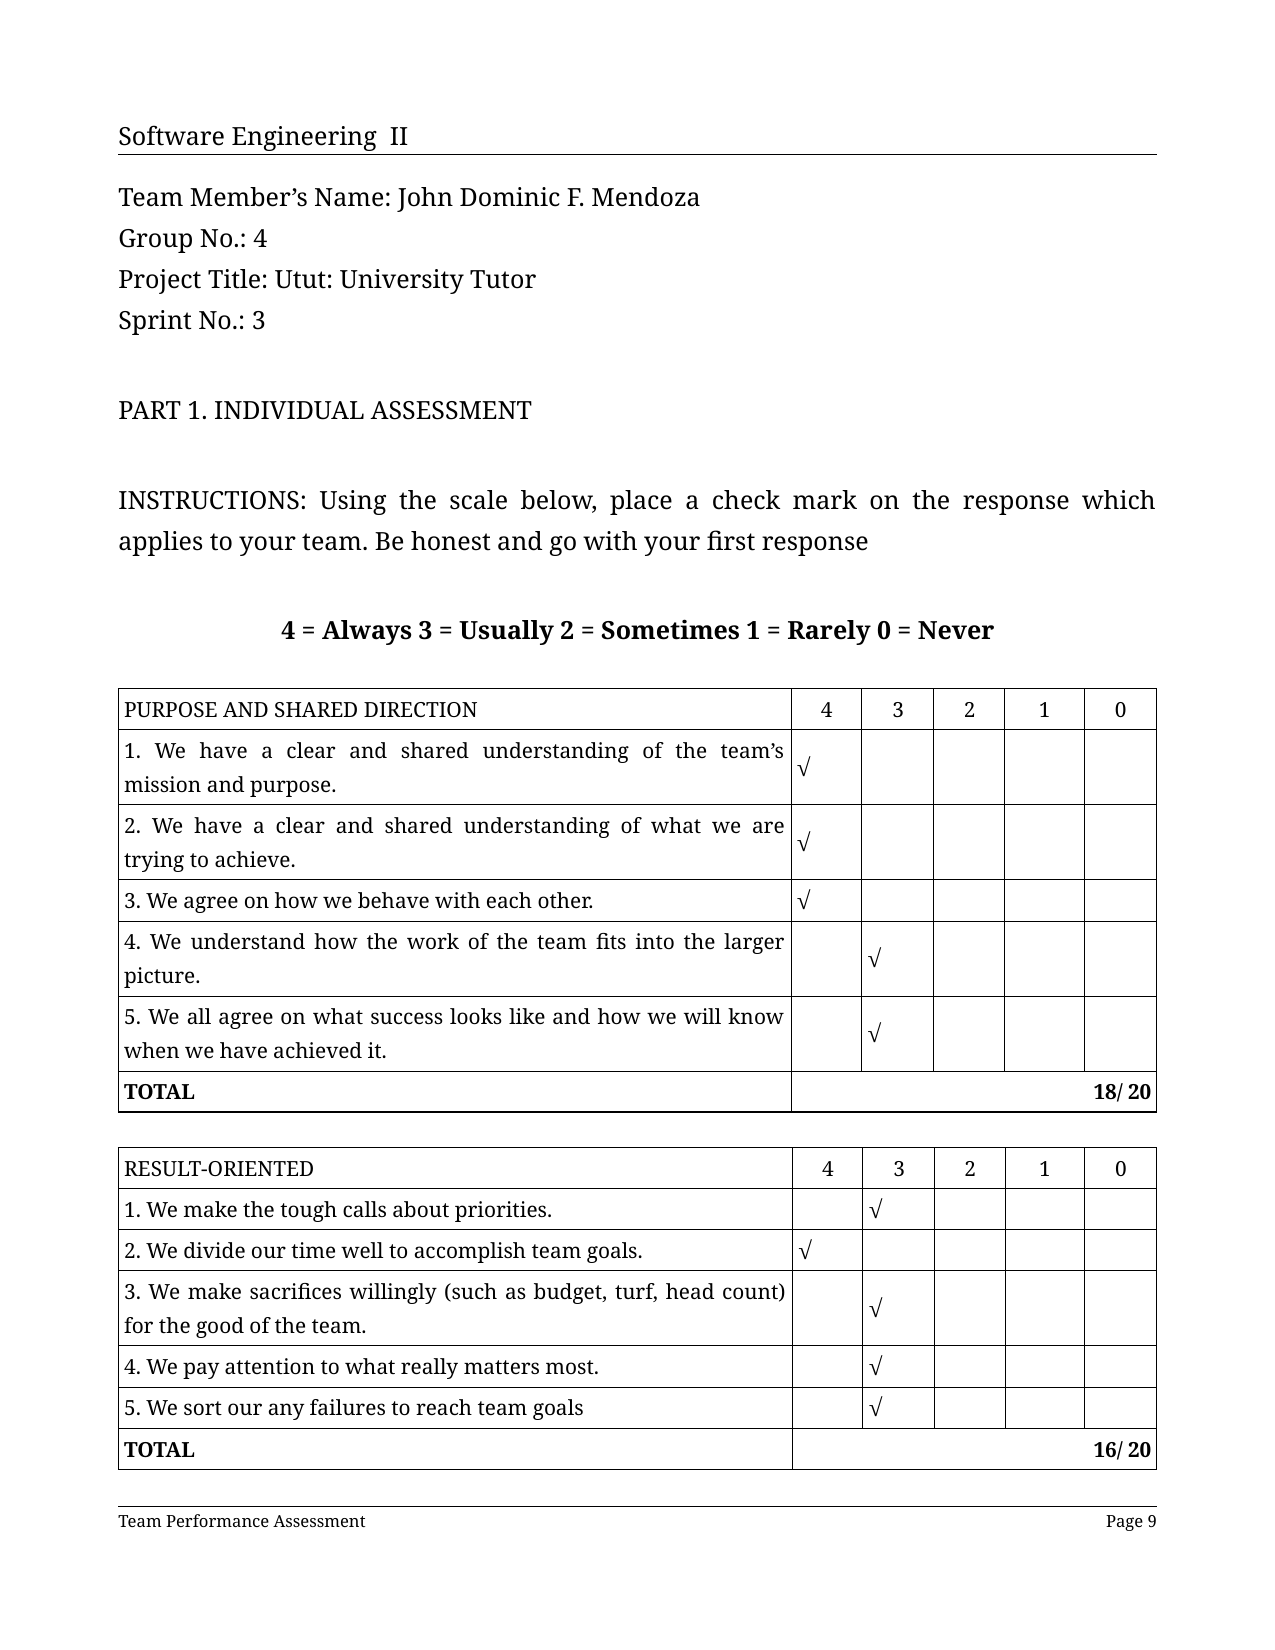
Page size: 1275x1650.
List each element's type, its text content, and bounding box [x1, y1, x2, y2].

table_cell [935, 1346, 1005, 1387]
table_cell 4. We understand how the work of the team fits into the larger picture. [119, 922, 791, 996]
table_cell √ [863, 1271, 934, 1345]
table_cell [1006, 1346, 1084, 1387]
table_cell [862, 730, 933, 804]
table_cell [1085, 805, 1156, 879]
table_cell 16/ 20 [793, 1429, 1156, 1469]
table_cell 2. We have a clear and shared understanding of what we are trying to achieve. [119, 805, 791, 879]
table_cell [792, 922, 861, 996]
table_cell [1005, 730, 1084, 804]
table_header 3 [863, 1148, 934, 1188]
table_cell [793, 1271, 862, 1345]
table_header 4 [792, 689, 861, 729]
text PART 1. INDIVIDUAL ASSESSMENT [118, 392, 1157, 426]
table_cell [1006, 1271, 1084, 1345]
table_cell [1085, 1189, 1156, 1229]
table_cell [935, 1271, 1005, 1345]
table_cell [1085, 730, 1156, 804]
table_cell [1006, 1189, 1084, 1229]
table_cell [1085, 1271, 1156, 1345]
table_cell [935, 1230, 1005, 1270]
table_cell 4. We pay attention to what really matters most. [119, 1346, 792, 1387]
table_header RESULT-ORIENTED [119, 1148, 792, 1188]
table_cell [862, 805, 933, 879]
table_header PURPOSE AND SHARED DIRECTION [119, 689, 791, 729]
text INSTRUCTIONS: Using the scale below, place a check mark on the response which applies to your team. Be honest and go with your first response [118, 482, 1157, 557]
table_cell [1085, 1388, 1156, 1428]
table_cell 3. We make sacrifices willingly (such as budget, turf, head count) for the good of the team. [119, 1271, 792, 1345]
table_cell [934, 730, 1004, 804]
table_cell 1. We have a clear and shared understanding of the team’s mission and purpose. [119, 730, 791, 804]
table_cell 3. We agree on how we behave with each other. [119, 880, 791, 921]
table_header 2 [935, 1148, 1005, 1188]
text 4 = Always 3 = Usually 2 = Sometimes 1 = Rarely 0 = Never [118, 613, 1157, 647]
table_cell [1085, 1230, 1156, 1270]
table_cell [793, 1388, 862, 1428]
table_header 3 [862, 689, 933, 729]
table_cell [793, 1346, 862, 1387]
table_cell [1085, 922, 1156, 996]
table_cell √ [863, 1346, 934, 1387]
table_cell √ [863, 1189, 934, 1229]
table_cell [1006, 1388, 1084, 1428]
table_cell √ [792, 805, 861, 879]
table_cell TOTAL [119, 1072, 791, 1111]
table_cell [934, 805, 1004, 879]
text Group No.: 4 [118, 221, 1157, 255]
table_cell [862, 880, 933, 921]
table_cell [1005, 997, 1084, 1071]
table_cell [1005, 880, 1084, 921]
text Team Member’s Name: John Dominic F. Mendoza [118, 180, 1157, 214]
text Sprint No.: 3 [118, 302, 1157, 337]
table_cell [863, 1230, 934, 1270]
text Project Title: Utut: University Tutor [118, 262, 1157, 296]
table_cell [934, 997, 1004, 1071]
table_header 1 [1006, 1148, 1084, 1188]
table_cell [793, 1189, 862, 1229]
table_cell [1085, 1346, 1156, 1387]
table_cell √ [863, 1388, 934, 1428]
table_cell [935, 1189, 1005, 1229]
table_cell √ [792, 880, 861, 921]
table_cell [1005, 922, 1084, 996]
table_cell 5. We sort our any failures to reach team goals [119, 1388, 792, 1428]
table_header 4 [793, 1148, 862, 1188]
table_cell 2. We divide our time well to accomplish team goals. [119, 1230, 792, 1270]
table_cell [934, 880, 1004, 921]
table_header 2 [934, 689, 1004, 729]
table_cell [792, 997, 861, 1071]
table_cell [1085, 880, 1156, 921]
table_cell [935, 1388, 1005, 1428]
table_cell √ [862, 997, 933, 1071]
table_cell [1006, 1230, 1084, 1270]
table_cell [1005, 805, 1084, 879]
table_cell 1. We make the tough calls about priorities. [119, 1189, 792, 1229]
table_header 0 [1085, 1148, 1156, 1188]
table_cell TOTAL [119, 1429, 792, 1469]
table_cell [934, 922, 1004, 996]
table_cell √ [792, 730, 861, 804]
table_cell √ [793, 1230, 862, 1270]
table_header 0 [1085, 689, 1156, 729]
table_header 1 [1005, 689, 1084, 729]
table_cell [1085, 997, 1156, 1071]
table_cell 18/ 20 [792, 1072, 1156, 1111]
table_cell 5. We all agree on what success looks like and how we will know when we have achieved it. [119, 997, 791, 1071]
table_cell √ [862, 922, 933, 996]
